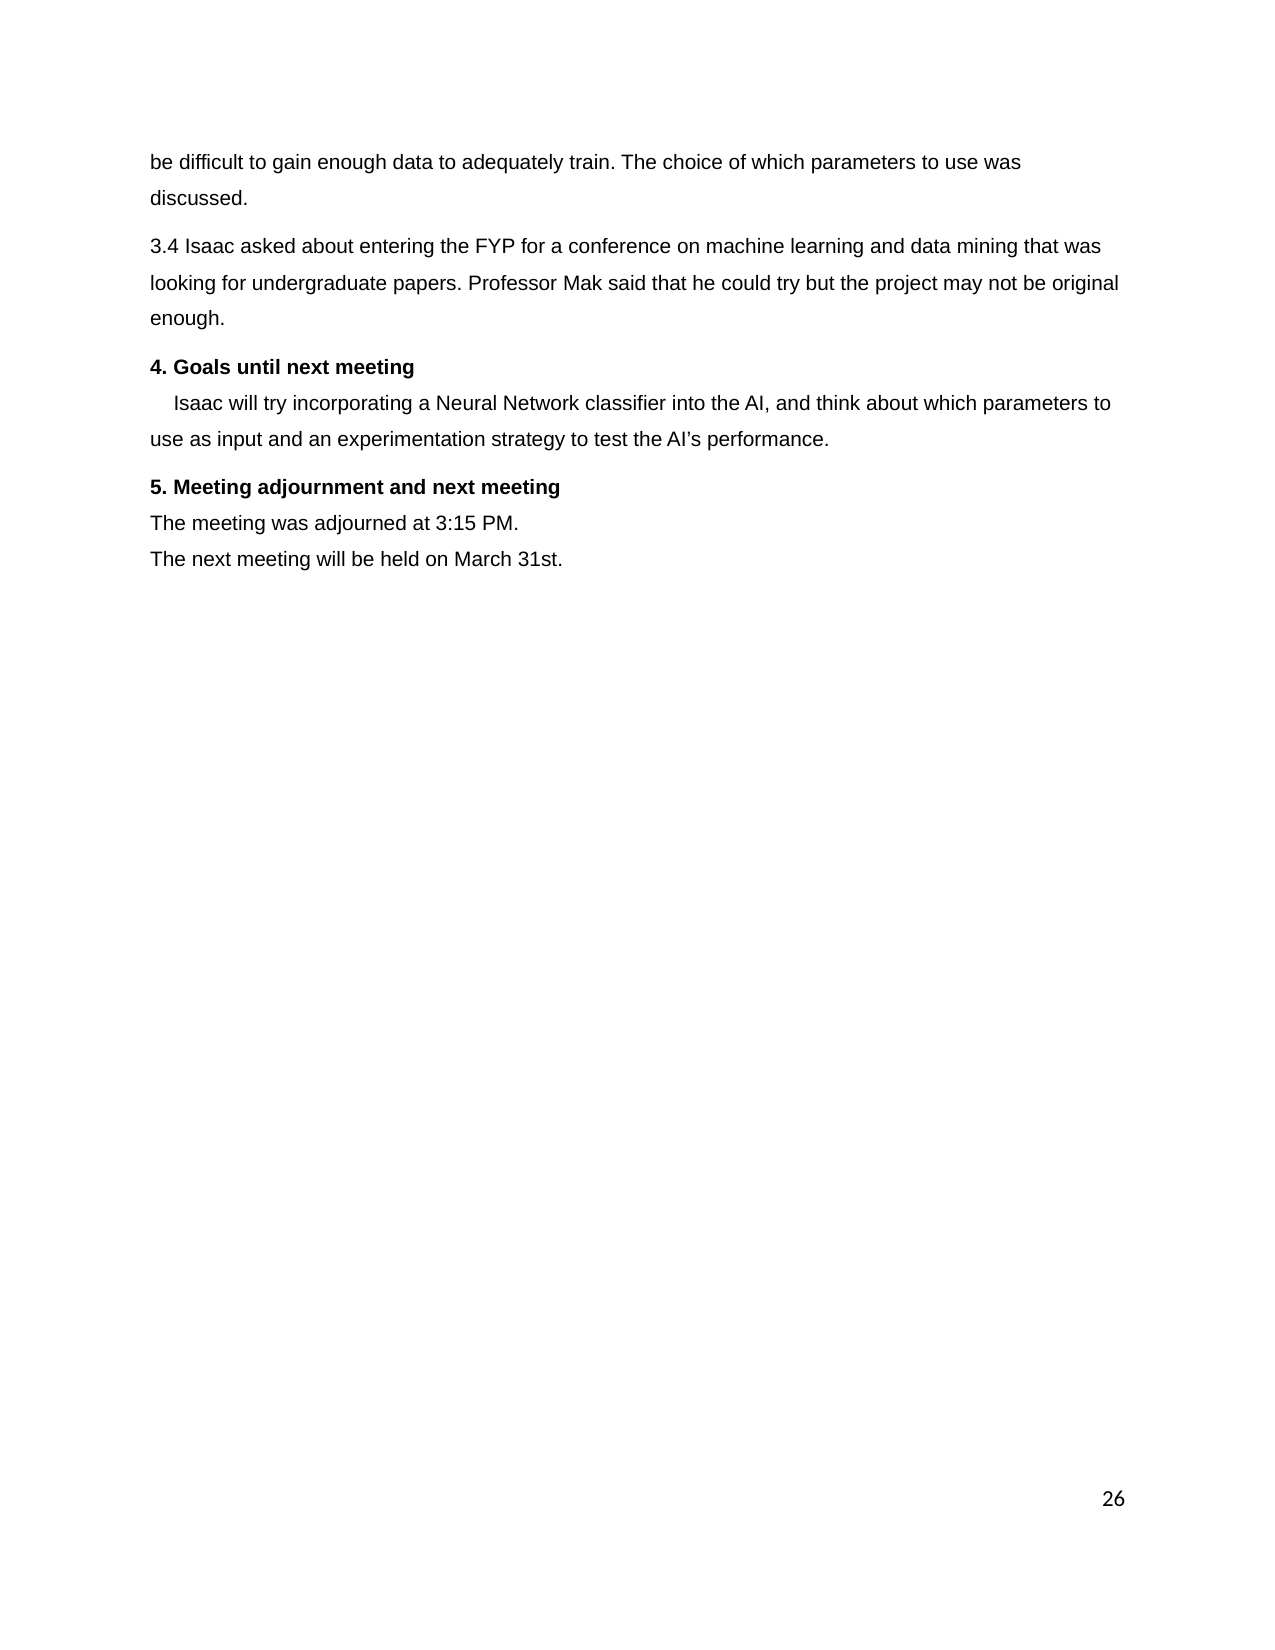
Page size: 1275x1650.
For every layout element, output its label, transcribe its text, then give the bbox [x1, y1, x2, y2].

text 4. Goals until next meeting Isaac will try incorporating a Neural Network classifier into the AI, and think about which parameters to use as input and an experimentation strategy to test the AI’s performance. [150, 355, 1125, 451]
text 5. Meeting adjournment and next meeting The meeting was adjourned at 3:15 PM. The next meeting will be held on March 31st. [150, 475, 1125, 571]
text 3.4 Isaac asked about entering the FYP for a conference on machine learning and data mining that was looking for undergraduate papers. Professor Mak said that he could try but the project may not be original enough. [150, 234, 1125, 330]
text be difficult to gain enough data to adequately train. The choice of which parameters to use was discussed. [150, 150, 1125, 210]
